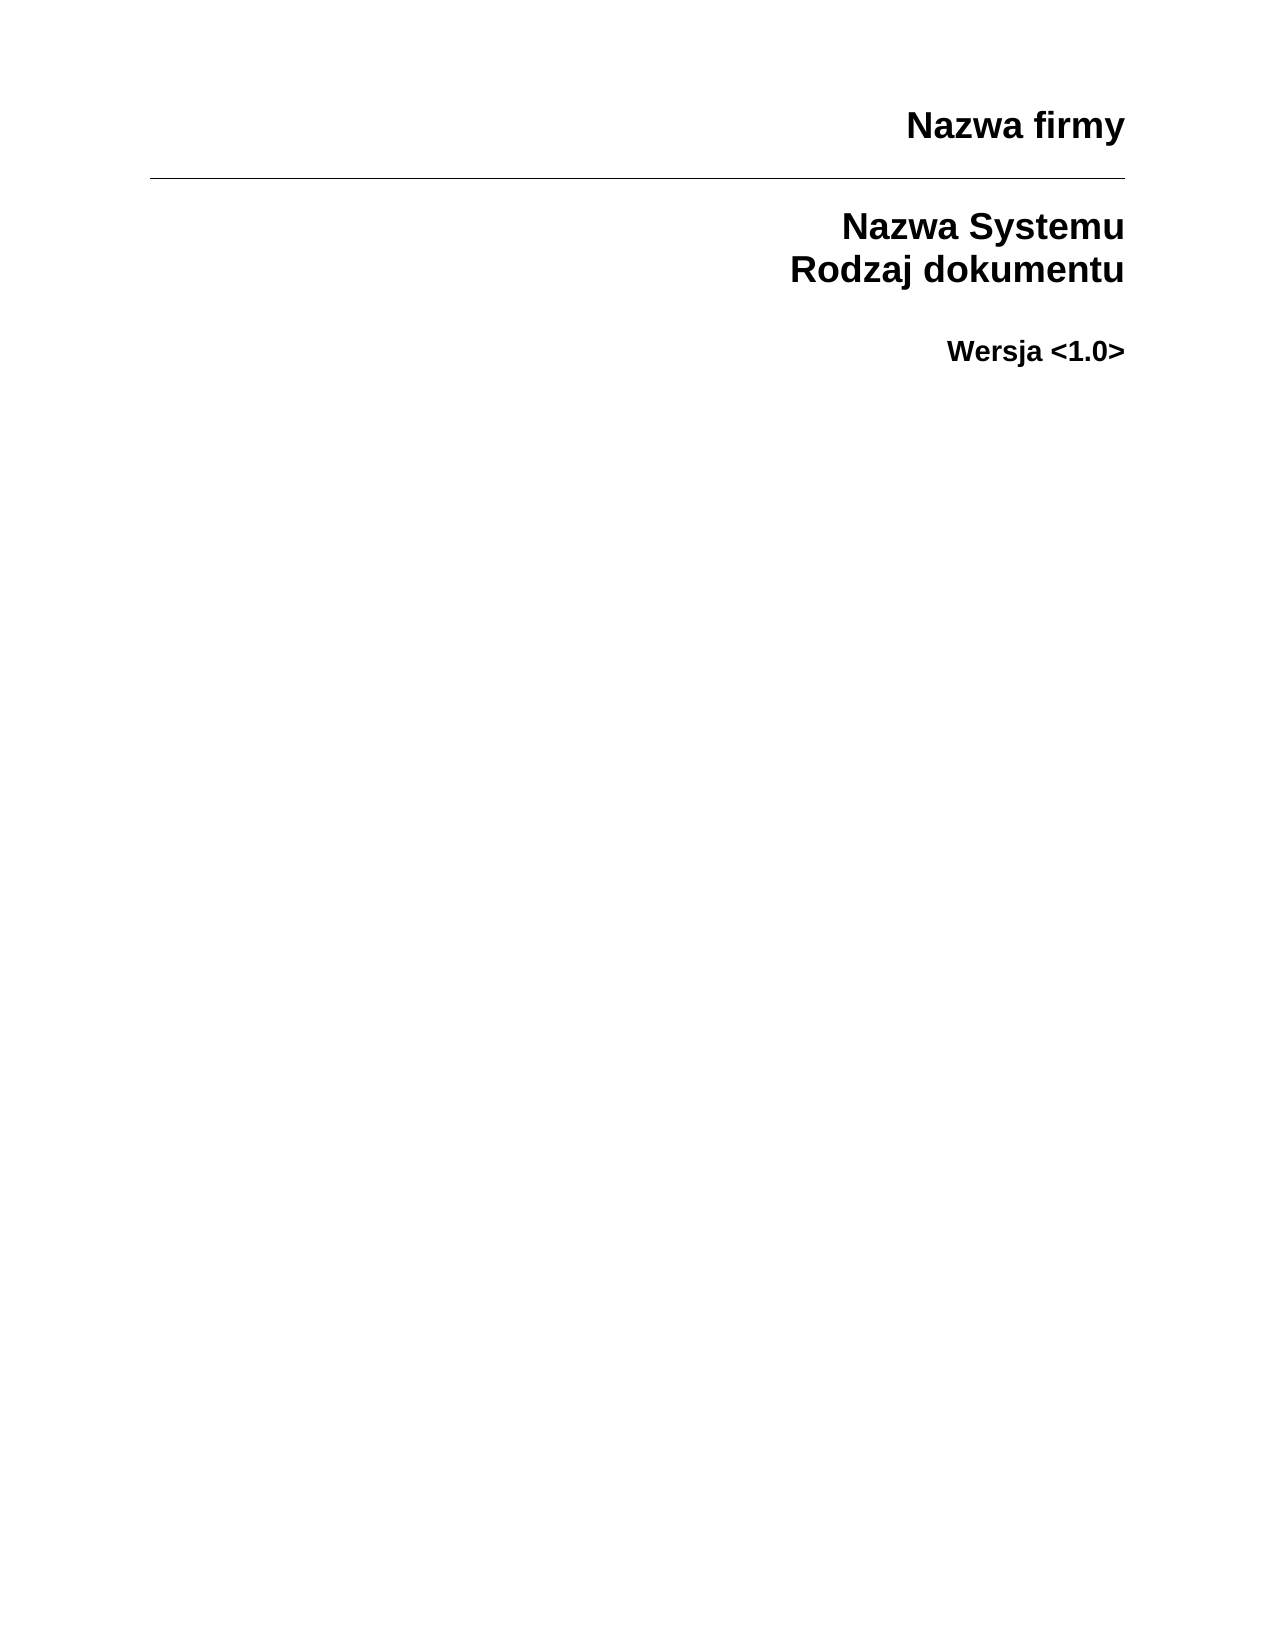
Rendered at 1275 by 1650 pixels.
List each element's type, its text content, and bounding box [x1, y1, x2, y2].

subtitle Nazwa Systemu [150, 204, 1125, 247]
subtitle Rodzaj dokumentu [150, 247, 1125, 291]
subtitle Wersja <1.0> [150, 334, 1125, 367]
